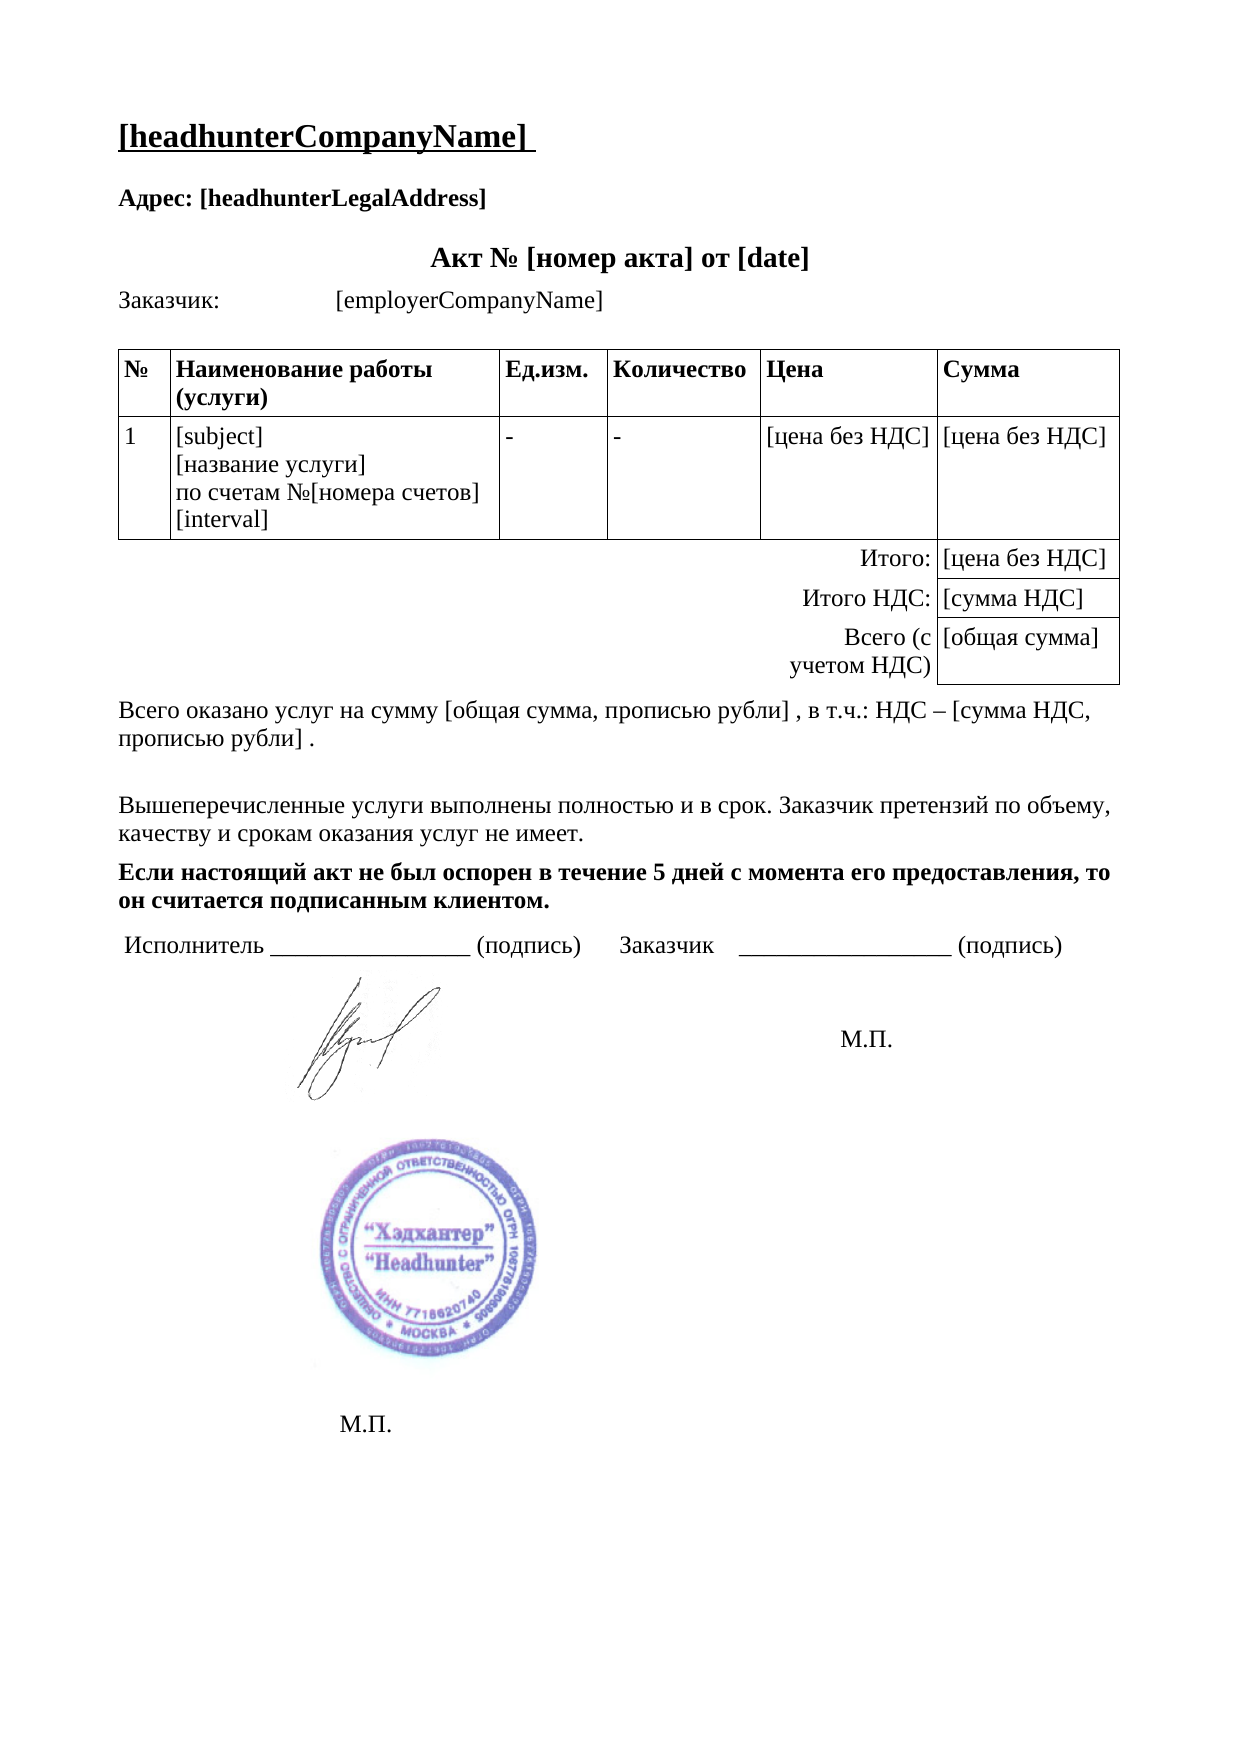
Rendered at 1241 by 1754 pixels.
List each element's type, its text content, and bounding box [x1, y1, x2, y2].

table_header [employerCompanyName] [335, 286, 1119, 322]
text Вышеперечисленные услуги выполнены полностью и в срок. Заказчик претензий по объему, качеству и срокам оказания услуг не имеет. [118, 791, 1122, 846]
table_cell [118, 965, 613, 1382]
table_header Заказчик _________________ (подпись) [613, 925, 1119, 964]
table_cell [499, 578, 607, 617]
table_cell Всего (с учетом НДС) [760, 618, 937, 684]
table_cell [118, 578, 170, 617]
table_cell [сумма НДС] [938, 579, 1119, 617]
table_cell [цена без НДС] [938, 417, 1119, 539]
table_cell [170, 618, 499, 684]
text Всего оказано услуг на сумму [общая сумма, прописью рубли] , в т.ч.: НДС – [сумма НДС, прописью рубли] . [118, 696, 1122, 751]
table_cell [цена без НДС] [761, 417, 937, 539]
text Если настоящий акт не был оспорен в течение 5 дней с момента его предоставления, то он считается подписанным клиентом. [118, 858, 1122, 913]
table_cell [118, 618, 170, 684]
table_cell [499, 540, 607, 578]
table_header Наименование работы (услуги) [171, 350, 499, 416]
table_cell [607, 618, 760, 684]
table_cell [цена без НДС] [938, 540, 1119, 578]
table_cell [499, 618, 607, 684]
table_cell [subject] [название услуги] по счетам №[номера счетов] [interval] [171, 417, 499, 539]
table_header Исполнитель ________________ (подпись) [118, 925, 613, 964]
table_header Сумма [938, 350, 1119, 416]
table_header Цена [761, 350, 937, 416]
table_cell [170, 578, 499, 617]
picture [281, 970, 450, 1104]
table_cell - [500, 417, 607, 539]
table_cell Итого НДС: [760, 578, 937, 617]
text [headhunterCompanyName] [118, 118, 1122, 155]
table_cell М.П. [118, 1383, 613, 1444]
table_header Ед.изм. [500, 350, 607, 416]
table_cell [170, 540, 499, 578]
text Акт № [номер акта] от [date] [118, 242, 1122, 274]
table_cell Итого: [760, 540, 937, 578]
table_header № [119, 350, 170, 416]
table_cell [607, 540, 760, 578]
table_cell [607, 578, 760, 617]
table_cell - [608, 417, 760, 539]
table_header Количество [608, 350, 760, 416]
table_cell 1 [119, 417, 170, 539]
table_cell М.П. [613, 965, 1119, 1444]
picture [291, 1118, 566, 1383]
table_cell [118, 540, 170, 578]
table_cell [общая сумма] [938, 618, 1119, 684]
table_header Заказчик: [118, 286, 335, 322]
text Адрес: [headhunterLegalAddress] [118, 184, 1122, 212]
